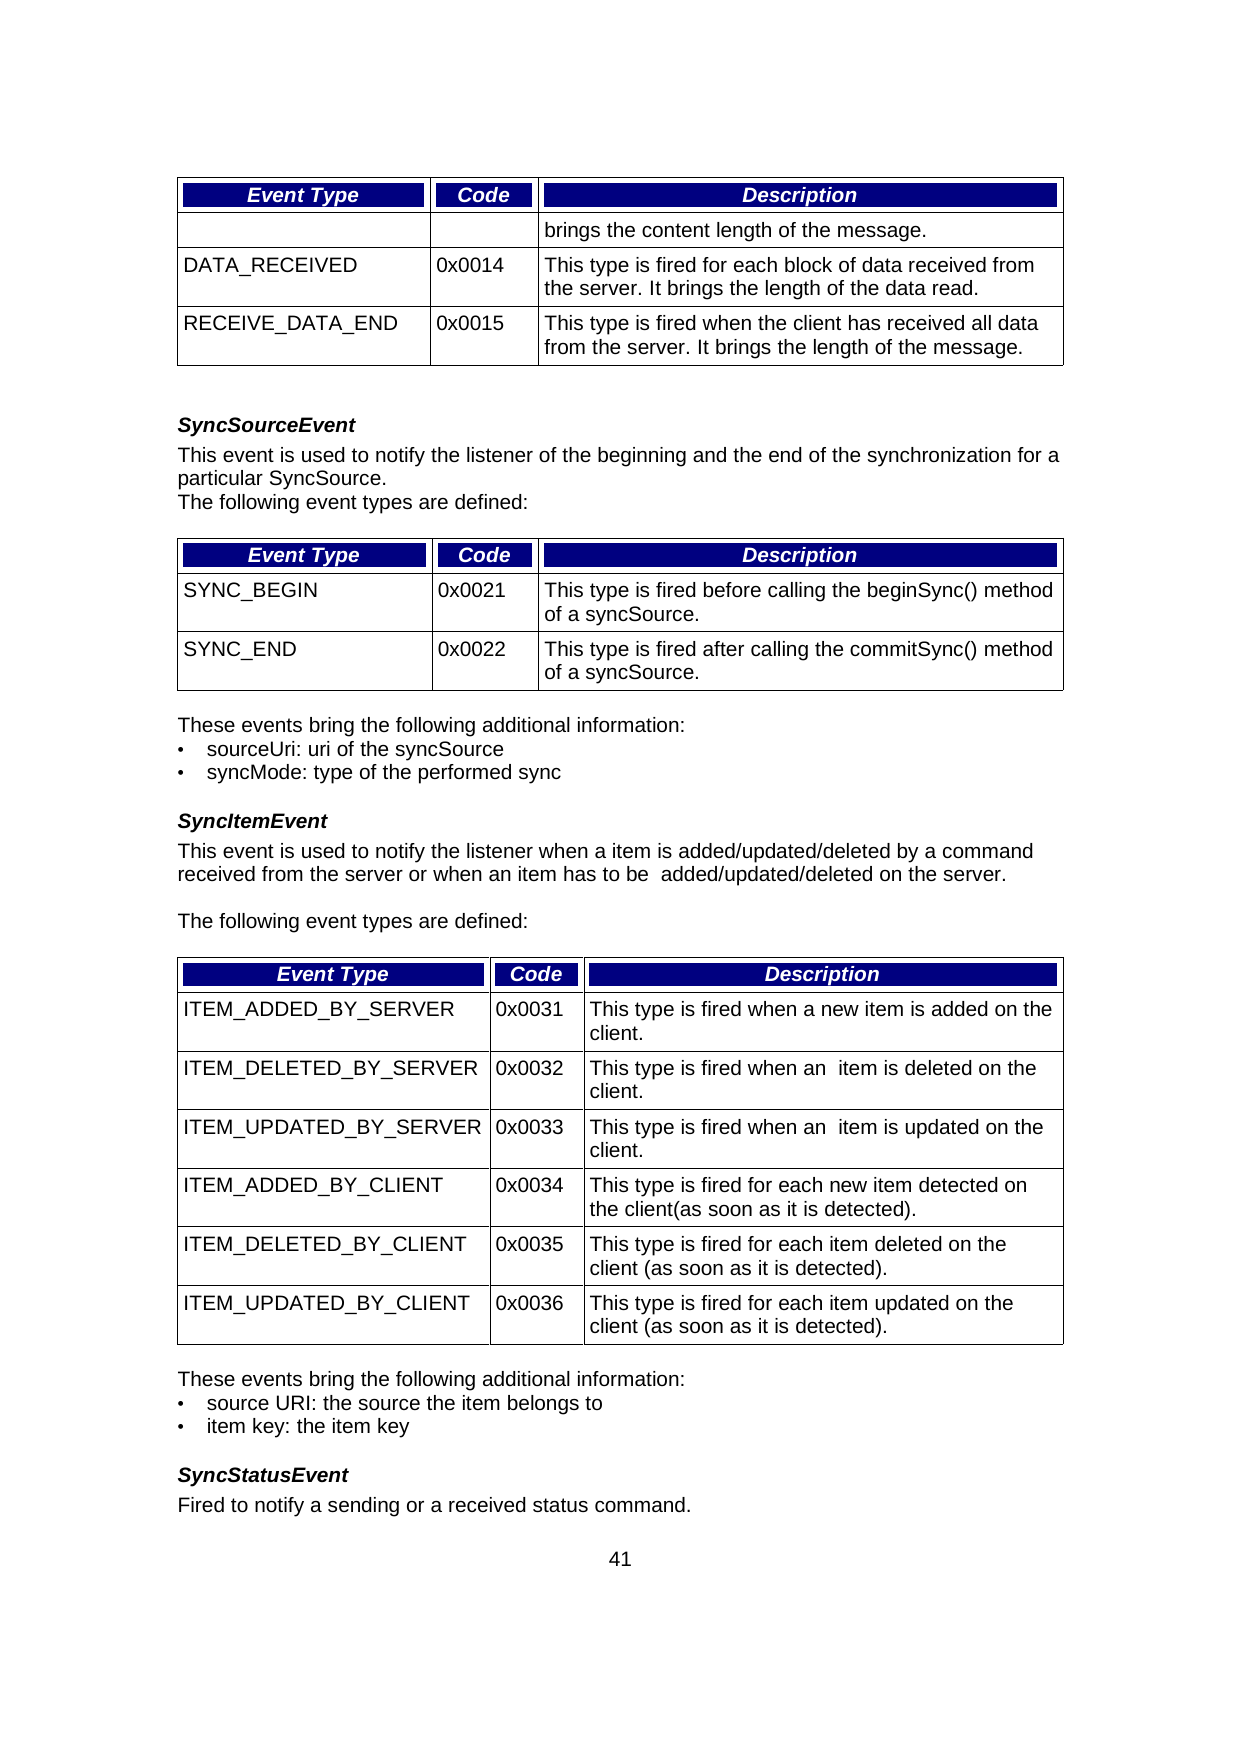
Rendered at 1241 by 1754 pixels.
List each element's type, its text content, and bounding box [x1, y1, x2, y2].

table_cell This type is fired when a new item is added on the client. [585, 993, 1063, 1051]
table_cell 0x0015 [431, 307, 538, 365]
table_header Event Type [178, 539, 432, 573]
table_cell 0x0034 [491, 1169, 583, 1226]
table_cell This type is fired for each block of data received from the server. It brings the length of the data read. [539, 248, 1063, 306]
table_header Event Type [178, 958, 489, 992]
table_cell brings the content length of the message. [539, 213, 1063, 247]
table_cell ITEM_UPDATED_BY_CLIENT [178, 1286, 489, 1344]
table_cell ITEM_DELETED_BY_SERVER [178, 1052, 489, 1109]
table_cell 0x0035 [491, 1227, 583, 1285]
table_cell SYNC_END [178, 632, 432, 690]
text The following event types are defined: [177, 910, 1063, 933]
text This event is used to notify the listener when a item is added/updated/deleted by a command received from the server or when an item has to be added/updated/deleted on the server. [177, 839, 1063, 886]
table_header Code [491, 958, 583, 992]
table_header Description [539, 178, 1063, 212]
table_cell This type is fired before calling the beginSync() method of a syncSource. [539, 574, 1063, 631]
subtitle SyncStatusEvent [177, 1463, 1063, 1487]
table_cell 0x0014 [431, 248, 538, 306]
table_cell 0x0033 [491, 1110, 583, 1168]
table_cell 0x0021 [433, 574, 538, 631]
text This event is used to notify the listener of the beginning and the end of the synchronization for a particular SyncSource. [177, 443, 1063, 490]
table_cell This type is fired for each new item detected on the client(as soon as it is detected). [585, 1169, 1063, 1226]
table_header Description [585, 958, 1063, 992]
table_cell This type is fired when the client has received all data from the server. It brings the length of the message. [539, 307, 1063, 365]
table_cell ITEM_DELETED_BY_CLIENT [178, 1227, 489, 1285]
text The following event types are defined: [177, 490, 1063, 514]
table_cell This type is fired for each item deleted on the client (as soon as it is detected). [585, 1227, 1063, 1285]
table_cell ITEM_UPDATED_BY_SERVER [178, 1110, 489, 1168]
table_header Description [539, 539, 1063, 573]
text These events bring the following additional information: [177, 1368, 1063, 1391]
table_cell 0x0031 [491, 993, 583, 1051]
table_header Code [433, 539, 538, 573]
list item key: the item key [177, 1415, 1063, 1438]
table_cell 0x0032 [491, 1052, 583, 1109]
table_cell This type is fired after calling the commitSync() method of a syncSource. [539, 632, 1063, 690]
table_header Code [431, 178, 538, 212]
subtitle SyncItemEvent [177, 809, 1063, 833]
table_cell DATA_RECEIVED [178, 248, 430, 306]
table_cell ITEM_ADDED_BY_CLIENT [178, 1169, 489, 1226]
table_header Event Type [178, 178, 430, 212]
table_cell This type is fired when an item is deleted on the client. [585, 1052, 1063, 1109]
table_cell SYNC_BEGIN [178, 574, 432, 631]
list source URI: the source the item belongs to [177, 1391, 1063, 1415]
subtitle SyncSourceEvent [177, 413, 1063, 437]
text These events bring the following additional information: [177, 714, 1063, 737]
list sourceUri: uri of the syncSource [177, 737, 1063, 761]
table_cell [178, 213, 430, 247]
table_cell [431, 213, 538, 247]
table_cell This type is fired for each item updated on the client (as soon as it is detected). [585, 1286, 1063, 1344]
table_cell 0x0022 [433, 632, 538, 690]
table_cell ITEM_ADDED_BY_SERVER [178, 993, 489, 1051]
text Fired to notify a sending or a received status command. [177, 1493, 1063, 1517]
table_cell This type is fired when an item is updated on the client. [585, 1110, 1063, 1168]
table_cell RECEIVE_DATA_END [178, 307, 430, 365]
table_cell 0x0036 [491, 1286, 583, 1344]
list syncMode: type of the performed sync [177, 761, 1063, 784]
